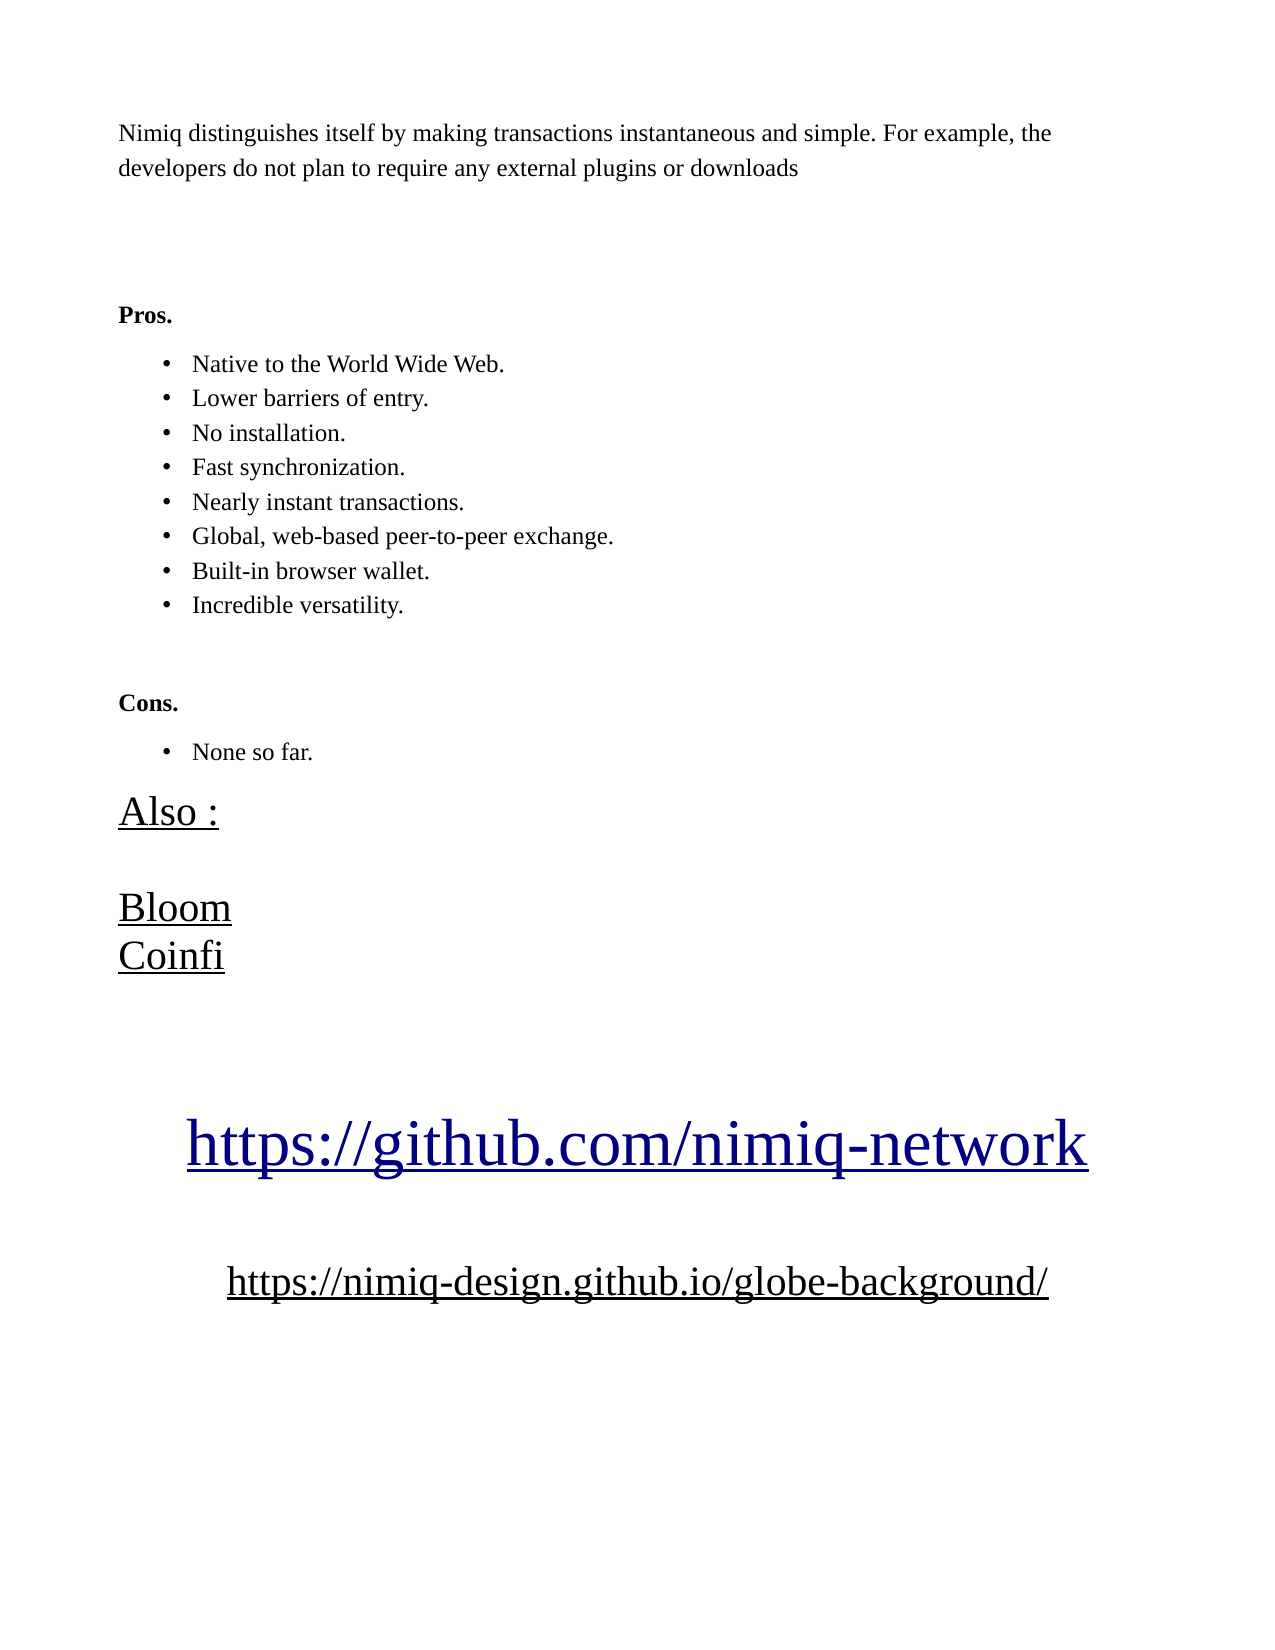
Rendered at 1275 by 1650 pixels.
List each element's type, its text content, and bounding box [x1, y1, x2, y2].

list Global, web-based peer-to-peer exchange. [162, 521, 1157, 550]
list Built-in browser wallet. [162, 556, 1157, 584]
list Lower barriers of entry. [162, 383, 1157, 412]
text Also : [118, 786, 1157, 834]
list Native to the World Wide Web. [162, 349, 1157, 378]
list No installation. [162, 418, 1157, 447]
list Nearly instant transactions. [162, 487, 1157, 516]
text Pros. [118, 300, 1157, 328]
text Cons. [118, 688, 1157, 717]
list Fast synchronization. [162, 452, 1157, 481]
text Nimiq distinguishes itself by making transactions instantaneous and simple. For example, the developers do not plan to require any external plugins or downloads [118, 118, 1157, 181]
list Incredible versatility. [162, 590, 1157, 619]
text Bloom [118, 882, 1157, 930]
text https://nimiq-design.github.io/globe-background/ [118, 1256, 1157, 1304]
list None so far. [162, 737, 1157, 766]
text https://github.com/nimiq-network [118, 1103, 1157, 1179]
text Coinfi [118, 930, 1157, 978]
